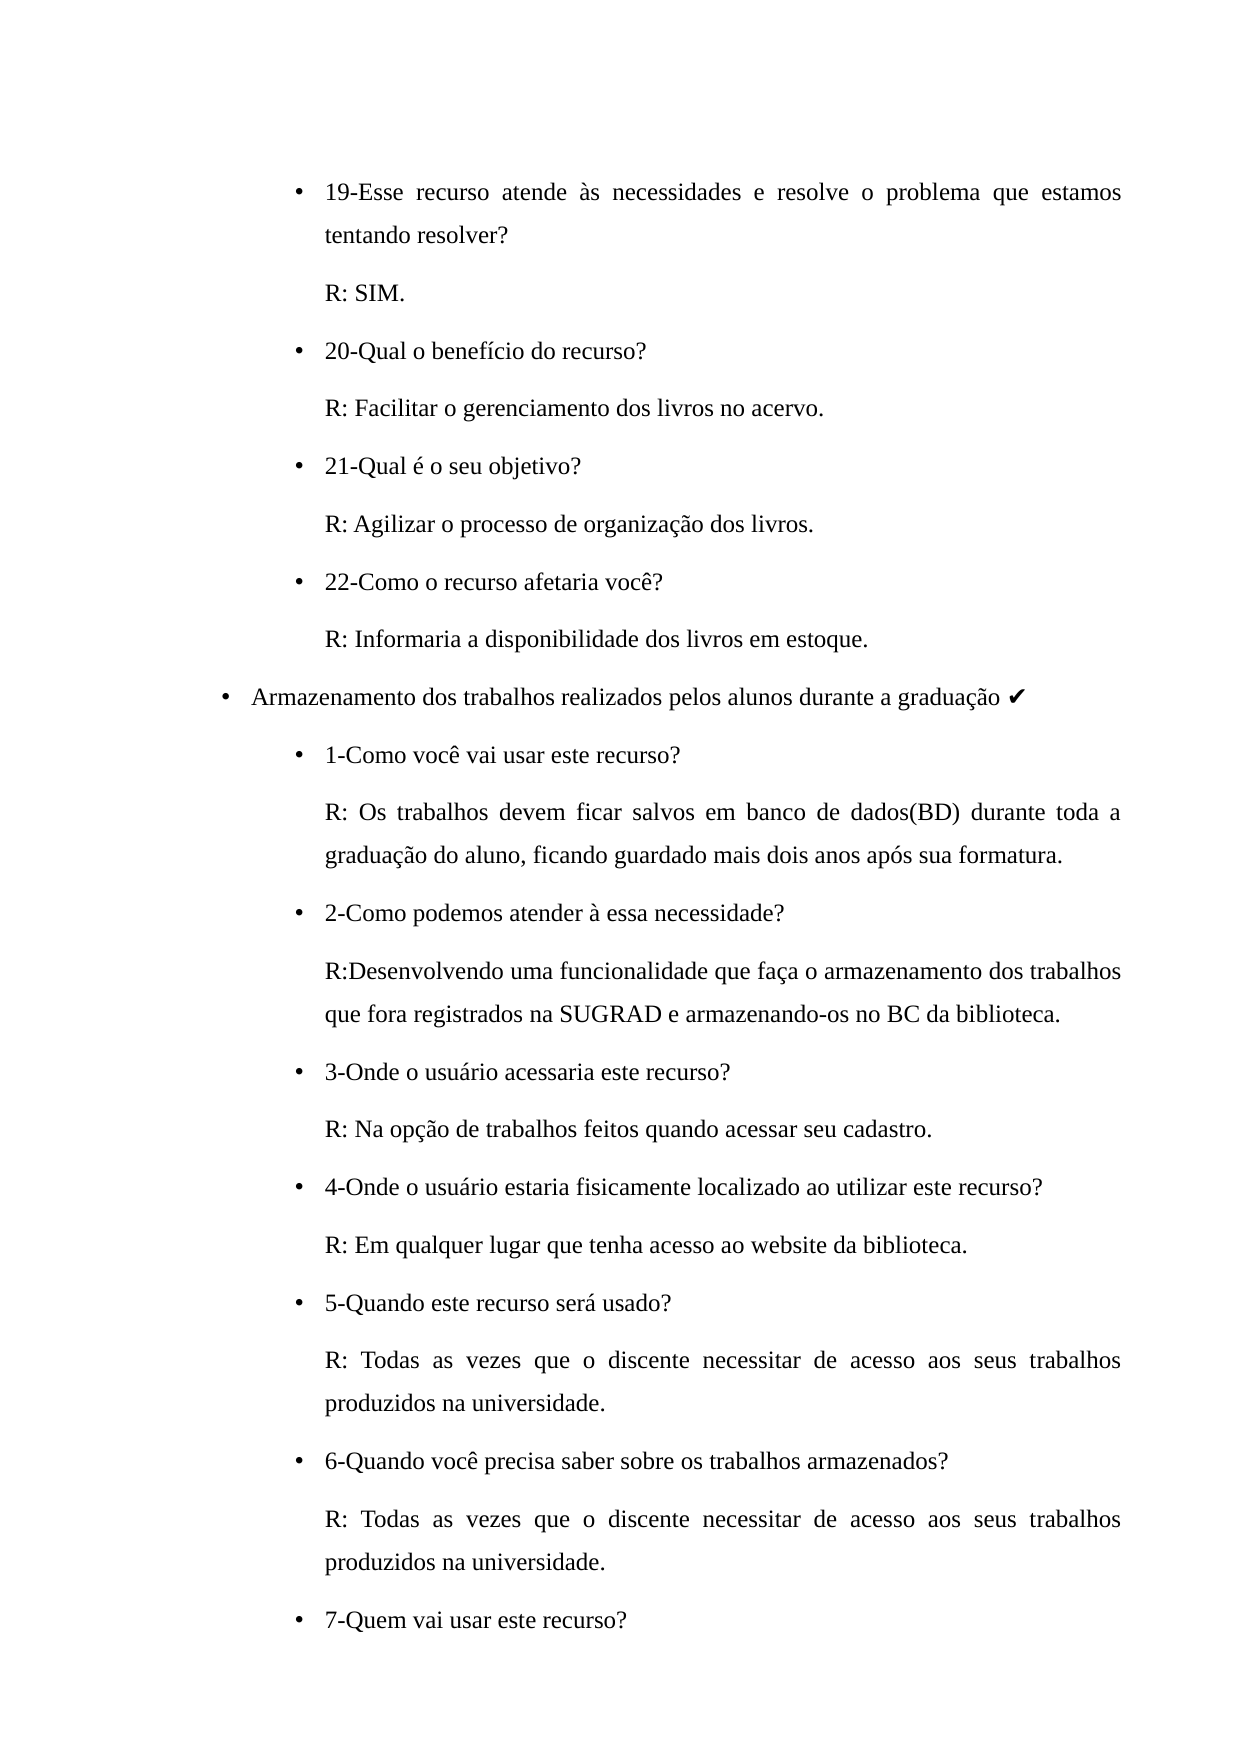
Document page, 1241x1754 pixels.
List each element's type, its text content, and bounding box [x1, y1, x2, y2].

list 4-Onde o usuário estaria fisicamente localizado ao utilizar este recurso? [295, 1172, 1122, 1201]
list 20-Qual o benefício do recurso? [295, 336, 1122, 364]
list R: Agilizar o processo de organização dos livros. [295, 509, 1122, 538]
list R: Em qualquer lugar que tenha acesso ao website da biblioteca. [295, 1230, 1122, 1259]
list R: Todas as vezes que o discente necessitar de acesso aos seus trabalhos produzidos na universidade. [295, 1504, 1122, 1576]
list R: Todas as vezes que o discente necessitar de acesso aos seus trabalhos produzidos na universidade. [295, 1345, 1122, 1417]
list 6-Quando você precisa saber sobre os trabalhos armazenados? [295, 1446, 1122, 1475]
list 5-Quando este recurso será usado? [295, 1288, 1122, 1316]
list R: Na opção de trabalhos feitos quando acessar seu cadastro. [295, 1114, 1122, 1143]
list 7-Quem vai usar este recurso? [295, 1605, 1122, 1633]
list R: Facilitar o gerenciamento dos livros no acervo. [295, 393, 1122, 422]
list 19-Esse recurso atende às necessidades e resolve o problema que estamos tentando resolver? [295, 177, 1122, 249]
list 1-Como você vai usar este recurso? [295, 740, 1122, 768]
list 2-Como podemos atender à essa necessidade? [295, 898, 1122, 927]
list R: Informaria a disponibilidade dos livros em estoque. [295, 624, 1122, 653]
list 3-Onde o usuário acessaria este recurso? [295, 1057, 1122, 1086]
list R:Desenvolvendo uma funcionalidade que faça o armazenamento dos trabalhos que fora registrados na SUGRAD e armazenando-os no BC da biblioteca. [295, 956, 1122, 1028]
list R: Os trabalhos devem ficar salvos em banco de dados(BD) durante toda a graduação do aluno, ficando guardado mais dois anos após sua formatura. [295, 797, 1122, 869]
list 21-Qual é o seu objetivo? [295, 451, 1122, 480]
list 22-Como o recurso afetaria você? [295, 567, 1122, 595]
list R: SIM. [295, 278, 1122, 307]
list Armazenamento dos trabalhos realizados pelos alunos durante a graduação ✔️ [221, 682, 1122, 711]
